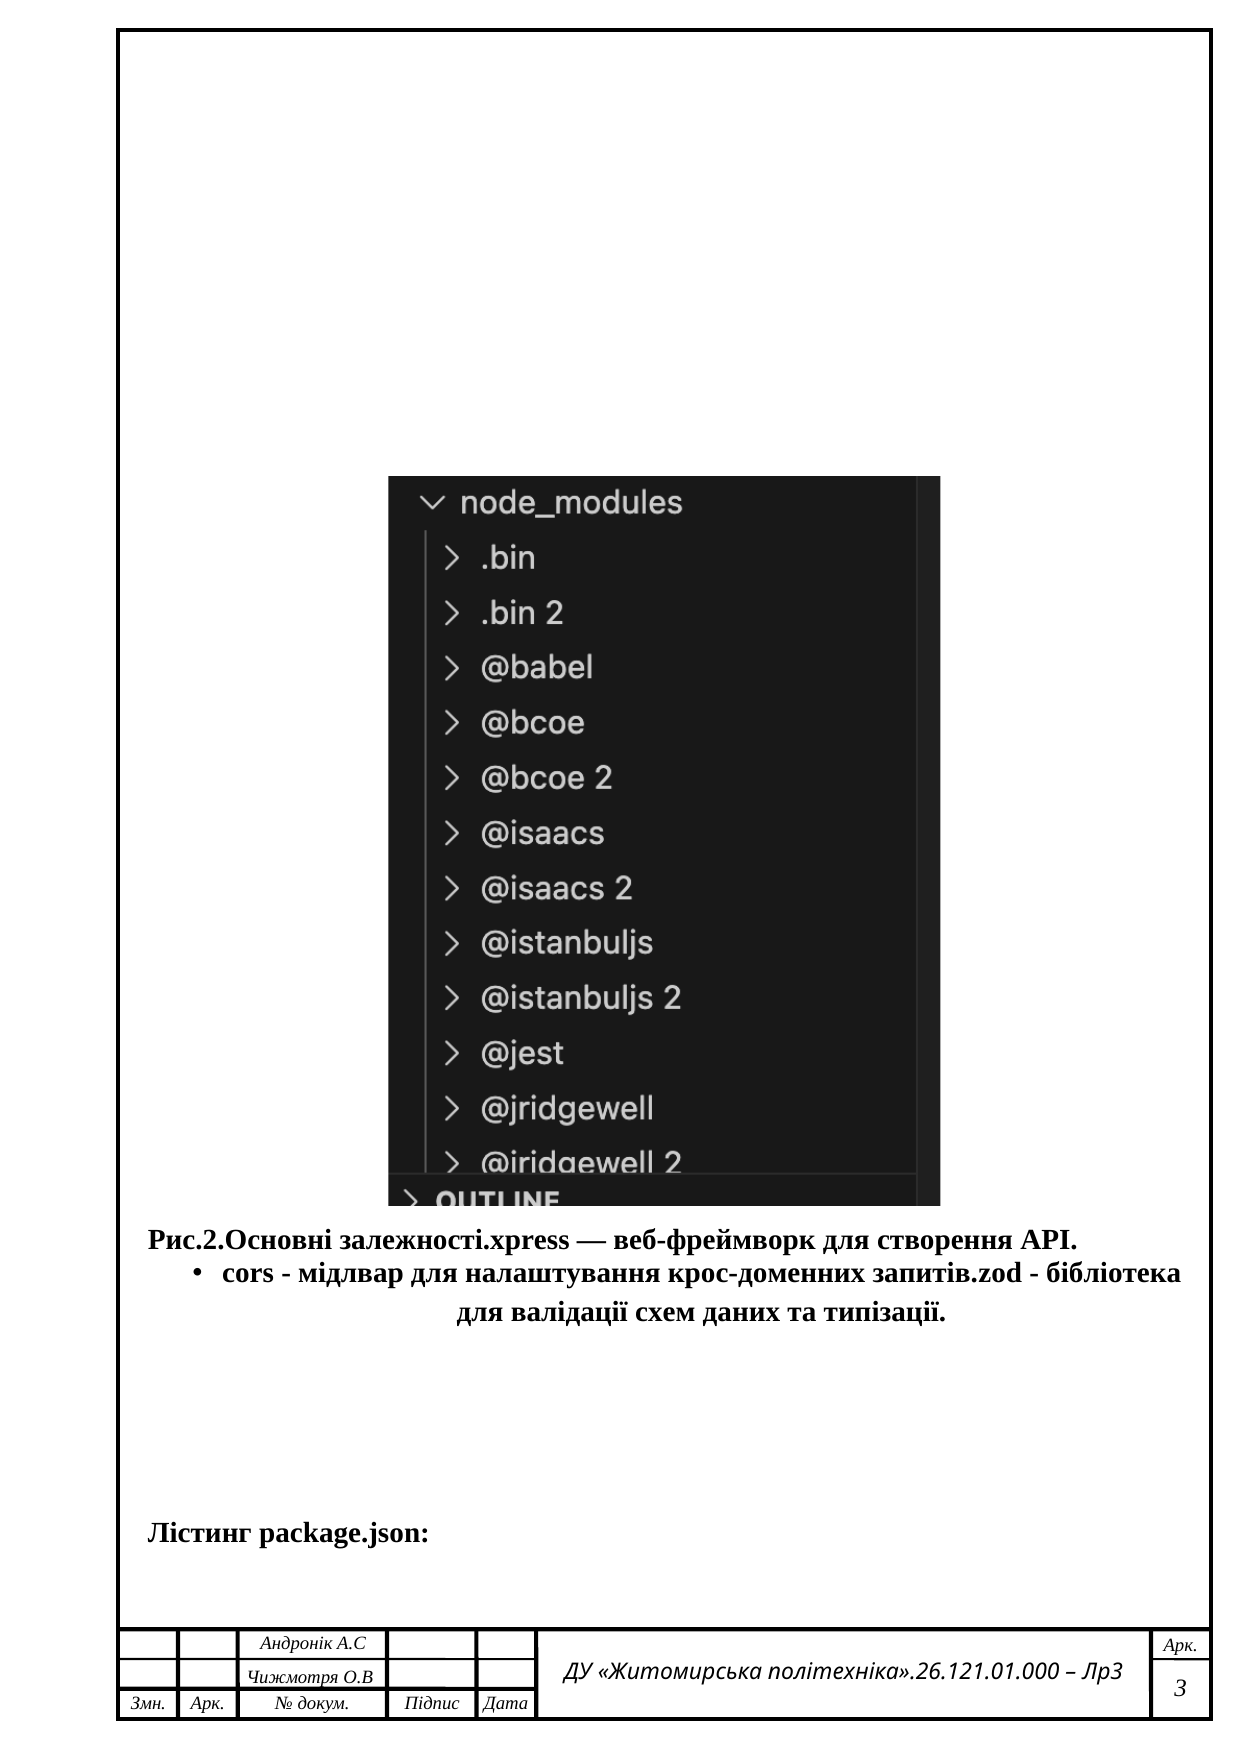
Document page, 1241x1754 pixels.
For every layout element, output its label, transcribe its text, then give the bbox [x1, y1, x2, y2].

text Лістинг package.json: [148, 1515, 1181, 1548]
list cors - мідлвар для налаштування крос-доменних запитів.zod - бібліотека для валідації схем даних та типізації. [192, 1255, 1181, 1327]
picture [388, 476, 941, 1206]
text Рис.2.Основні залежності.xpress — веб-фреймворк для створення API. [148, 1222, 1181, 1255]
